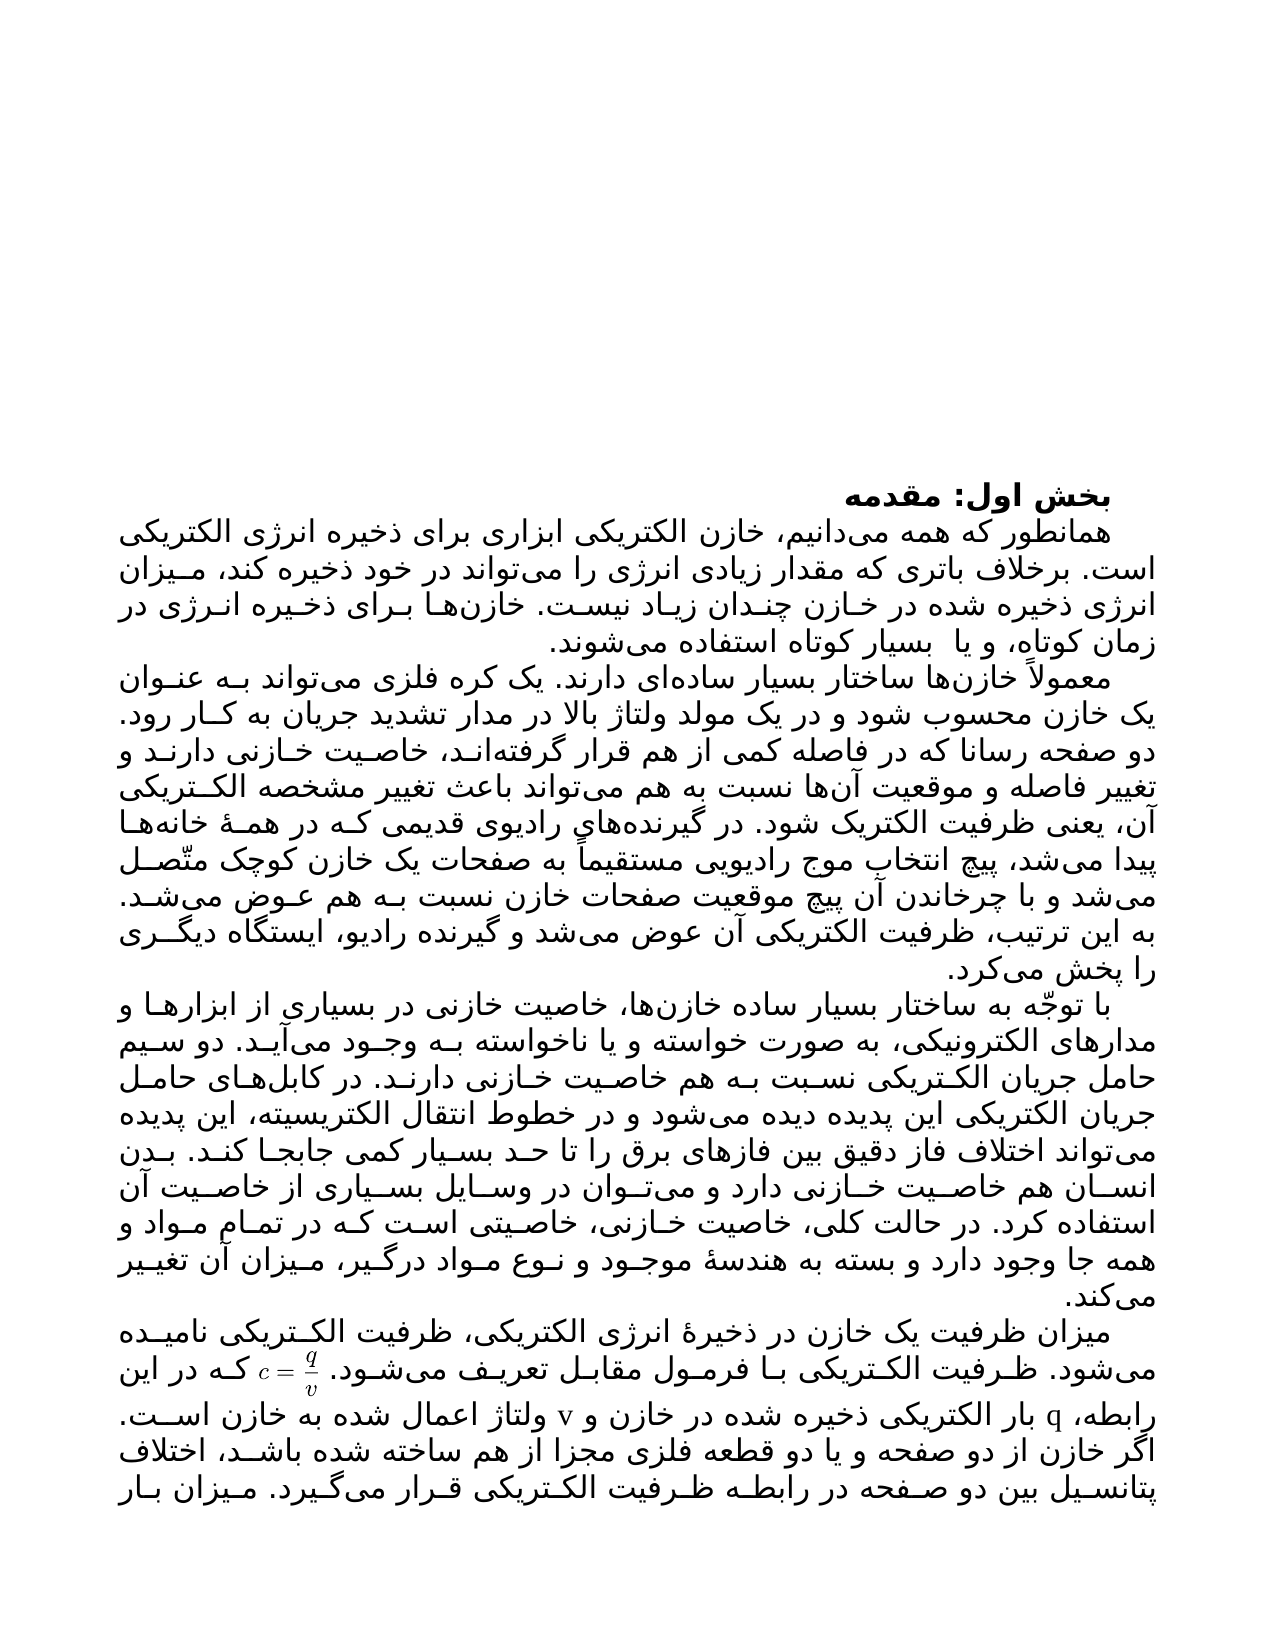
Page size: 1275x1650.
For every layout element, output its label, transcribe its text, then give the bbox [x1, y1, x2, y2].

text معمولاً خازن‌ها ساختار بسیار ساده‌ای دارند. یک کره فلزی می‌تواند به عنوان یک خازن محسوب شود و در یک مولد ولتاژ بالا در مدار تشدید جریان به کار رود. دو صفحه رسانا که در فاصله کمی از هم قرار گرفته‌اند، خاصیت خازنی دارند و تغییر فاصله و موقعیت آن‌ها نسبت به هم می‌تواند باعث تغییر مشخصه الکتریکی آن، یعنی ظرفیت الکتریک شود. در گیرنده‌های رادیوی قدیمی که در همهٔ خانه‌ها پیدا می‌شد، پیچ انتخاب موج رادیویی مستقیماً به صفحات یک خازن کوچک متّصل می‌شد و با چرخاندن آن پیچ موقعیت صفحات خازن نسبت به هم عوض می‌شد. به این ترتیب، ظرفیت الکتریکی آن عوض می‌شد و گیرنده رادیو، ایستگاه دیگری را پخش می‌کرد. [118, 659, 1157, 986]
text با توجّه به ساختار بسیار ساده خازن‌ها، خاصیت خازنی در بسیاری از ابزارها و مدار‌های الکترونیکی،‌ به صورت خواسته و یا ناخواسته به وجود می‌آید. دو سیم حامل جریان الکتریکی نسبت به هم خاصیت خازنی دارند. در کابل‌های حامل جریان الکتریکی این پدیده دیده می‌شود و در خطوط انتقال الکتریسیته، این پدیده می‌تواند اختلاف فاز دقیق بین فازهای برق را تا حد بسیار کمی جابجا کند. بدن انسان هم خاصیت خازنی دارد و می‌توان در وسایل بسیاری از خاصیت آن استفاده کرد. در حالت کلی، خاصیت خازنی، خاصیتی است که در تمام مواد و همه جا وجود دارد و بسته به هندسهٔ موجود و نوع مواد درگیر، میزان آن تغییر می‌کند. [118, 986, 1157, 1314]
text بخش اول: مقدمه [118, 477, 1157, 514]
text همانطور که همه می‌دانیم، خازن‌ الکتریکی ابزاری برای ذخیره انرژی الکتریکی است. برخلاف باتری که مقدار زیادی انرژی را می‌تواند در خود ذخیره کند، میزان انرژی ذخیره شده در خازن چندان زیاد نیست. خازن‌ها برای ذخیره انرژی در زمان کوتاه، و یا بسیار کوتاه استفاده می‌شوند. [118, 514, 1157, 659]
text میزان ظرفیت یک خازن در ذخیرهٔ انرژی الکتریکی، ظرفیت الکتریکی نامیده می‌شود. ظرفیت الکتریکی با فرمول مقابل تعریف می‌شود. که در این رابطه، q بار الکتریکی ذخیره شده در خازن و v ولتاژ اعمال شده به خازن است. اگر خازن از دو صفحه و یا دو قطعه فلزی مجزا از هم ساخته شده باشد، اختلاف پتانسیل بین دو صفحه در رابطه ظرفیت الکتریکی قرار می‌گیرد. میزان بار الکتریکی هر یک از دوقطعه، از لحاظ اندازه مساوی و و از لحاظ علامت مخالف دیگری است بنابراین q در رابطه ظرفیت الکتریکی به معنای قدر مطلق میزان بار یکی از دو قطعه است. در حالتی که خازن تنها از یک قطعه تشکیل شده باشد، اختلاف پتانسیل آن قطعه با نقطه بی‌نهایت دور ( به عنوان مرجع پتانسیل صفر) در رابطه گذاشته می‌شود. در این حالت q نشان دهندهٔ بار الکتریکی ذخیره شده در خازن تک‌قطبی است. به طور کلی ظرفیت الکتریکی به صورتی تعریف می‌شود که میزان آن مثبت باشد. [118, 1314, 1157, 1506]
